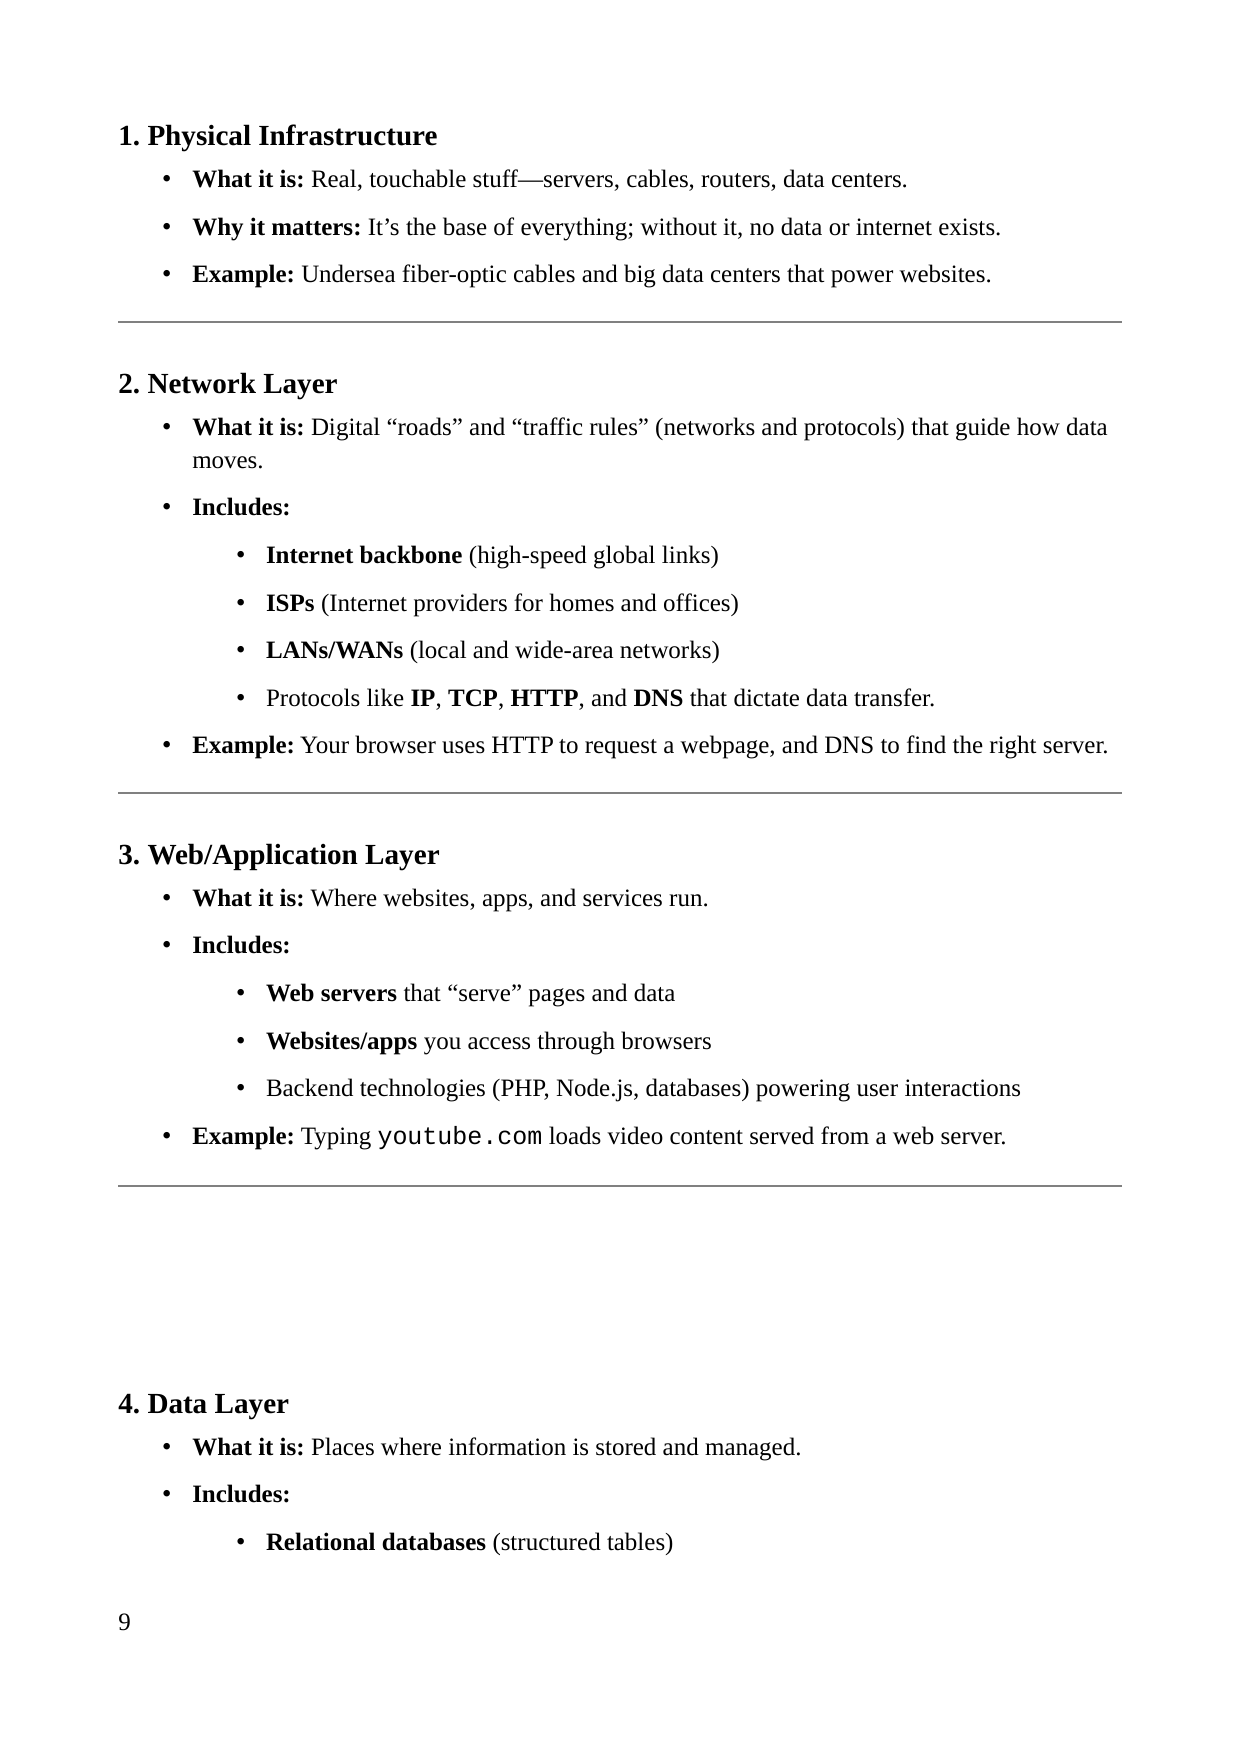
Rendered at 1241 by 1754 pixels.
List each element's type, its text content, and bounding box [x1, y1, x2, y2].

list Includes: [162, 492, 1122, 521]
subtitle 1. Physical Infrastructure [118, 118, 1122, 152]
list ISPs (Internet providers for homes and offices) [236, 588, 1122, 616]
list LANs/WANs (local and wide-area networks) [236, 635, 1122, 664]
subtitle 2. Network Layer [118, 366, 1122, 399]
list Relational databases (structured tables) [236, 1527, 1122, 1556]
list Example: Your browser uses HTTP to request a webpage, and DNS to find the right server. [162, 731, 1122, 759]
list What it is: Real, touchable stuff—servers, cables, routers, data centers. [162, 164, 1122, 193]
list What it is: Places where information is stored and managed. [162, 1432, 1122, 1461]
list Why it matters: It’s the base of everything; without it, no data or internet exists. [162, 212, 1122, 241]
list Includes: [162, 931, 1122, 959]
list What it is: Digital “roads” and “traffic rules” (networks and protocols) that guide how data moves. [162, 412, 1122, 474]
list Websites/apps you access through browsers [236, 1026, 1122, 1054]
list Internet backbone (high-speed global links) [236, 540, 1122, 569]
list Example: Undersea fiber-optic cables and big data centers that power websites. [162, 259, 1122, 288]
list Protocols like IP, TCP, HTTP, and DNS that dictate data transfer. [236, 683, 1122, 712]
list Backend technologies (PHP, Node.js, databases) powering user interactions [236, 1073, 1122, 1102]
list Includes: [162, 1479, 1122, 1508]
list Example: Typing youtube.com loads video content served from a web server. [162, 1121, 1122, 1152]
subtitle 3. Web/Application Layer [118, 837, 1122, 871]
subtitle 4. Data Layer [118, 1386, 1122, 1419]
list What it is: Where websites, apps, and services run. [162, 883, 1122, 912]
list Web servers that “serve” pages and data [236, 978, 1122, 1007]
